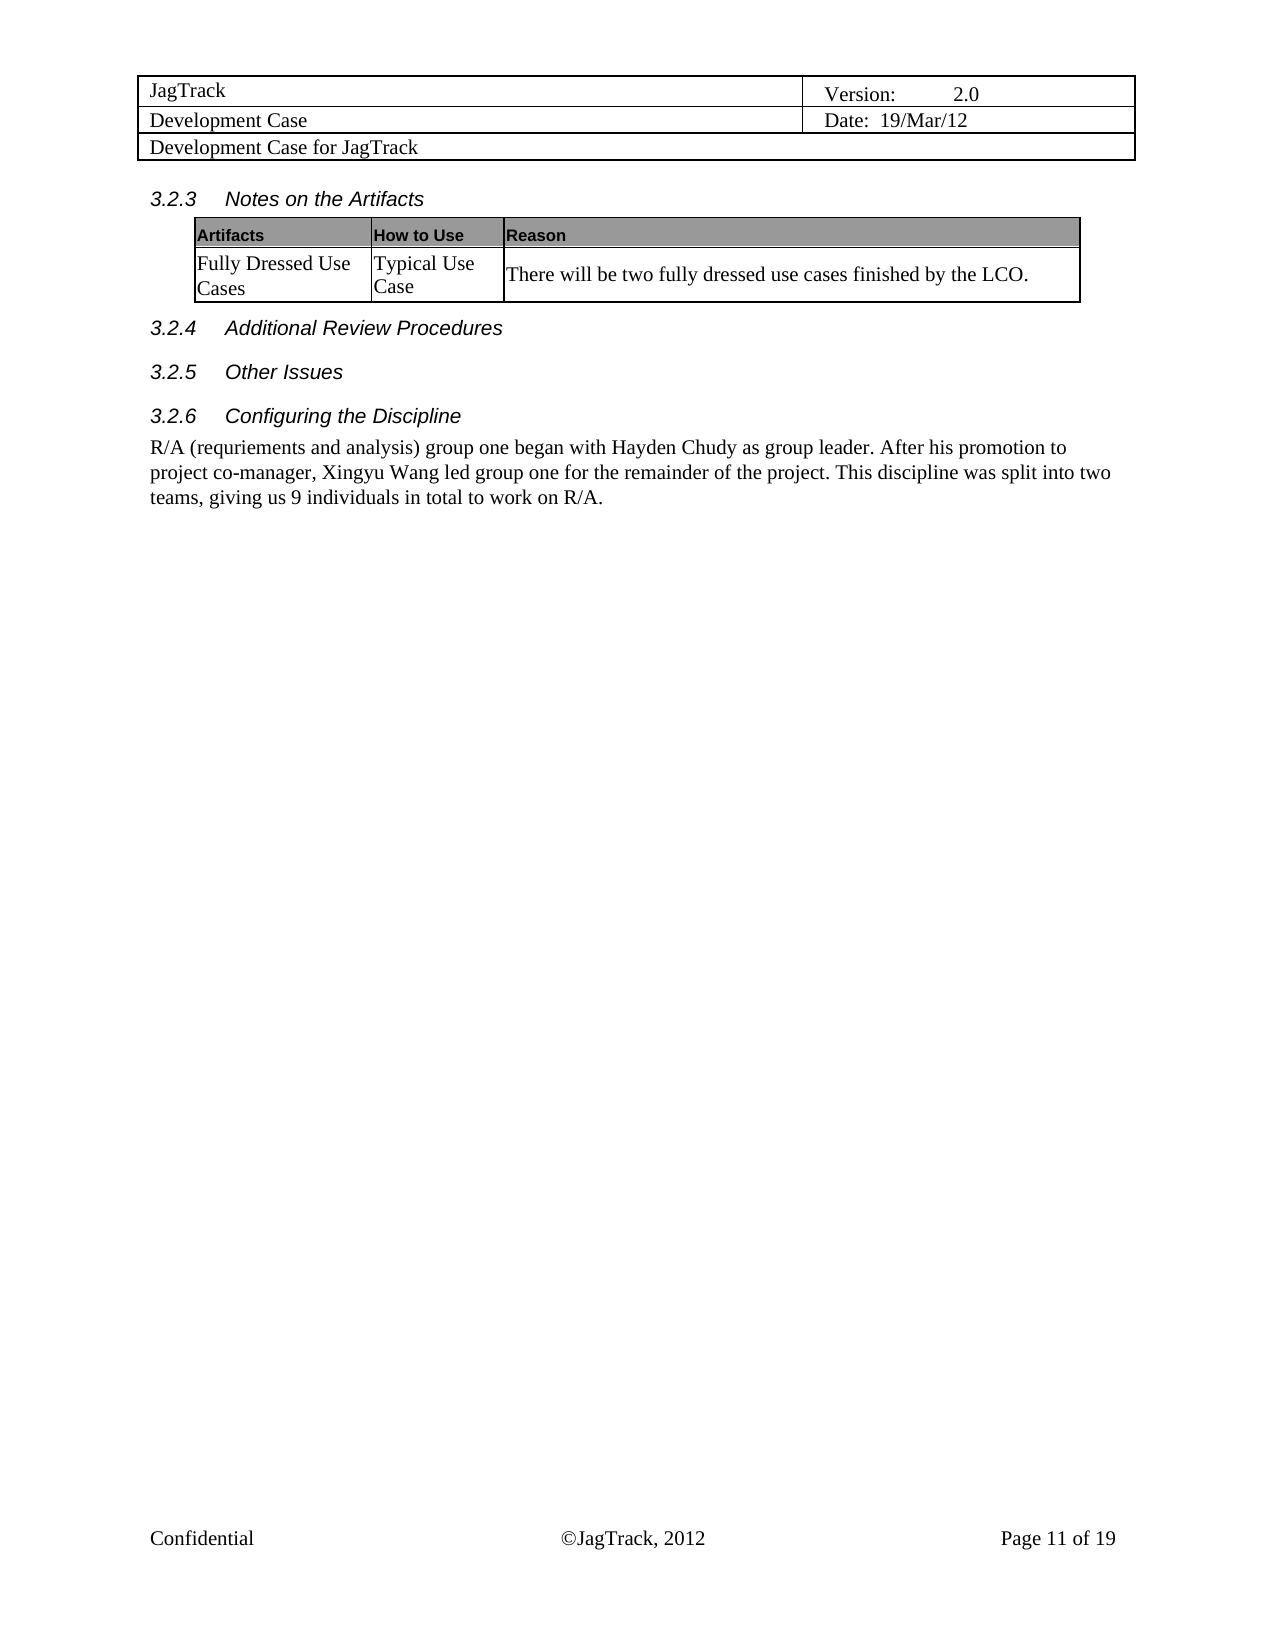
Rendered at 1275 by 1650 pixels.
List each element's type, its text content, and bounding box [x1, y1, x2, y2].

table_header Reason [505, 218, 1079, 246]
subtitle Notes on the Artifacts [150, 185, 1125, 210]
table_header Artifacts [196, 218, 371, 246]
table_cell Typical Use Case [372, 248, 503, 301]
table_cell There will be two fully dressed use cases finished by the LCO. [505, 248, 1079, 301]
table_cell Fully Dressed Use Cases [196, 248, 371, 301]
text R/A (requriements and analysis) group one began with Hayden Chudy as group leader. After his promotion to project co-manager, Xingyu Wang led group one for the remainder of the project. This discipline was split into two teams, giving us 9 individuals in total to work on R/A. [150, 434, 1125, 509]
subtitle Configuring the Discipline [150, 403, 1125, 428]
table_header How to Use [372, 218, 503, 246]
subtitle Other Issues [150, 359, 1125, 384]
subtitle Additional Review Procedures [150, 315, 1125, 340]
